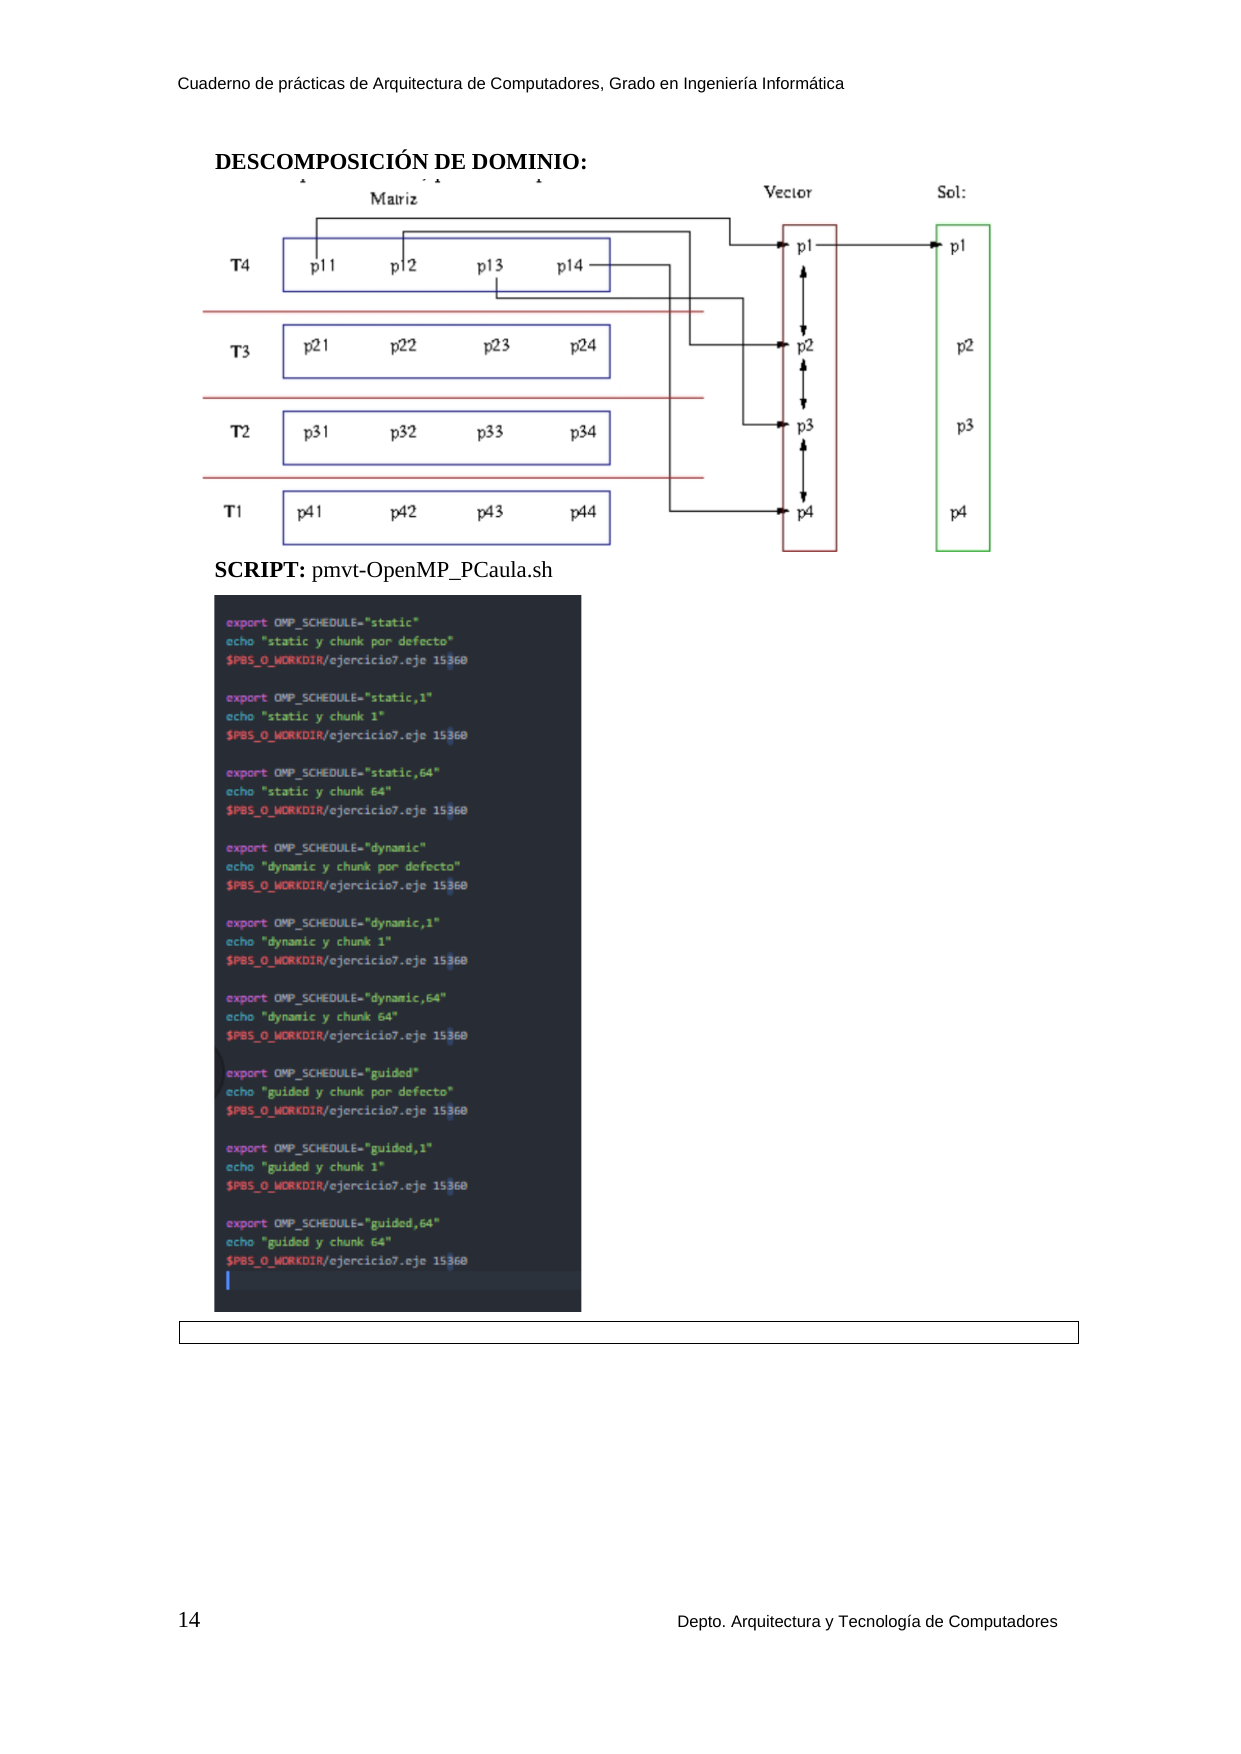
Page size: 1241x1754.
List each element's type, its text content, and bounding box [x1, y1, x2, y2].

table_header [180, 1322, 1078, 1343]
picture [177, 179, 1026, 556]
picture [214, 595, 582, 1312]
list SCRIPT: pmvt-OpenMP_PCaula.sh [214, 187, 1063, 582]
text DESCOMPOSICIÓN DE DOMINIO: [215, 148, 1063, 174]
